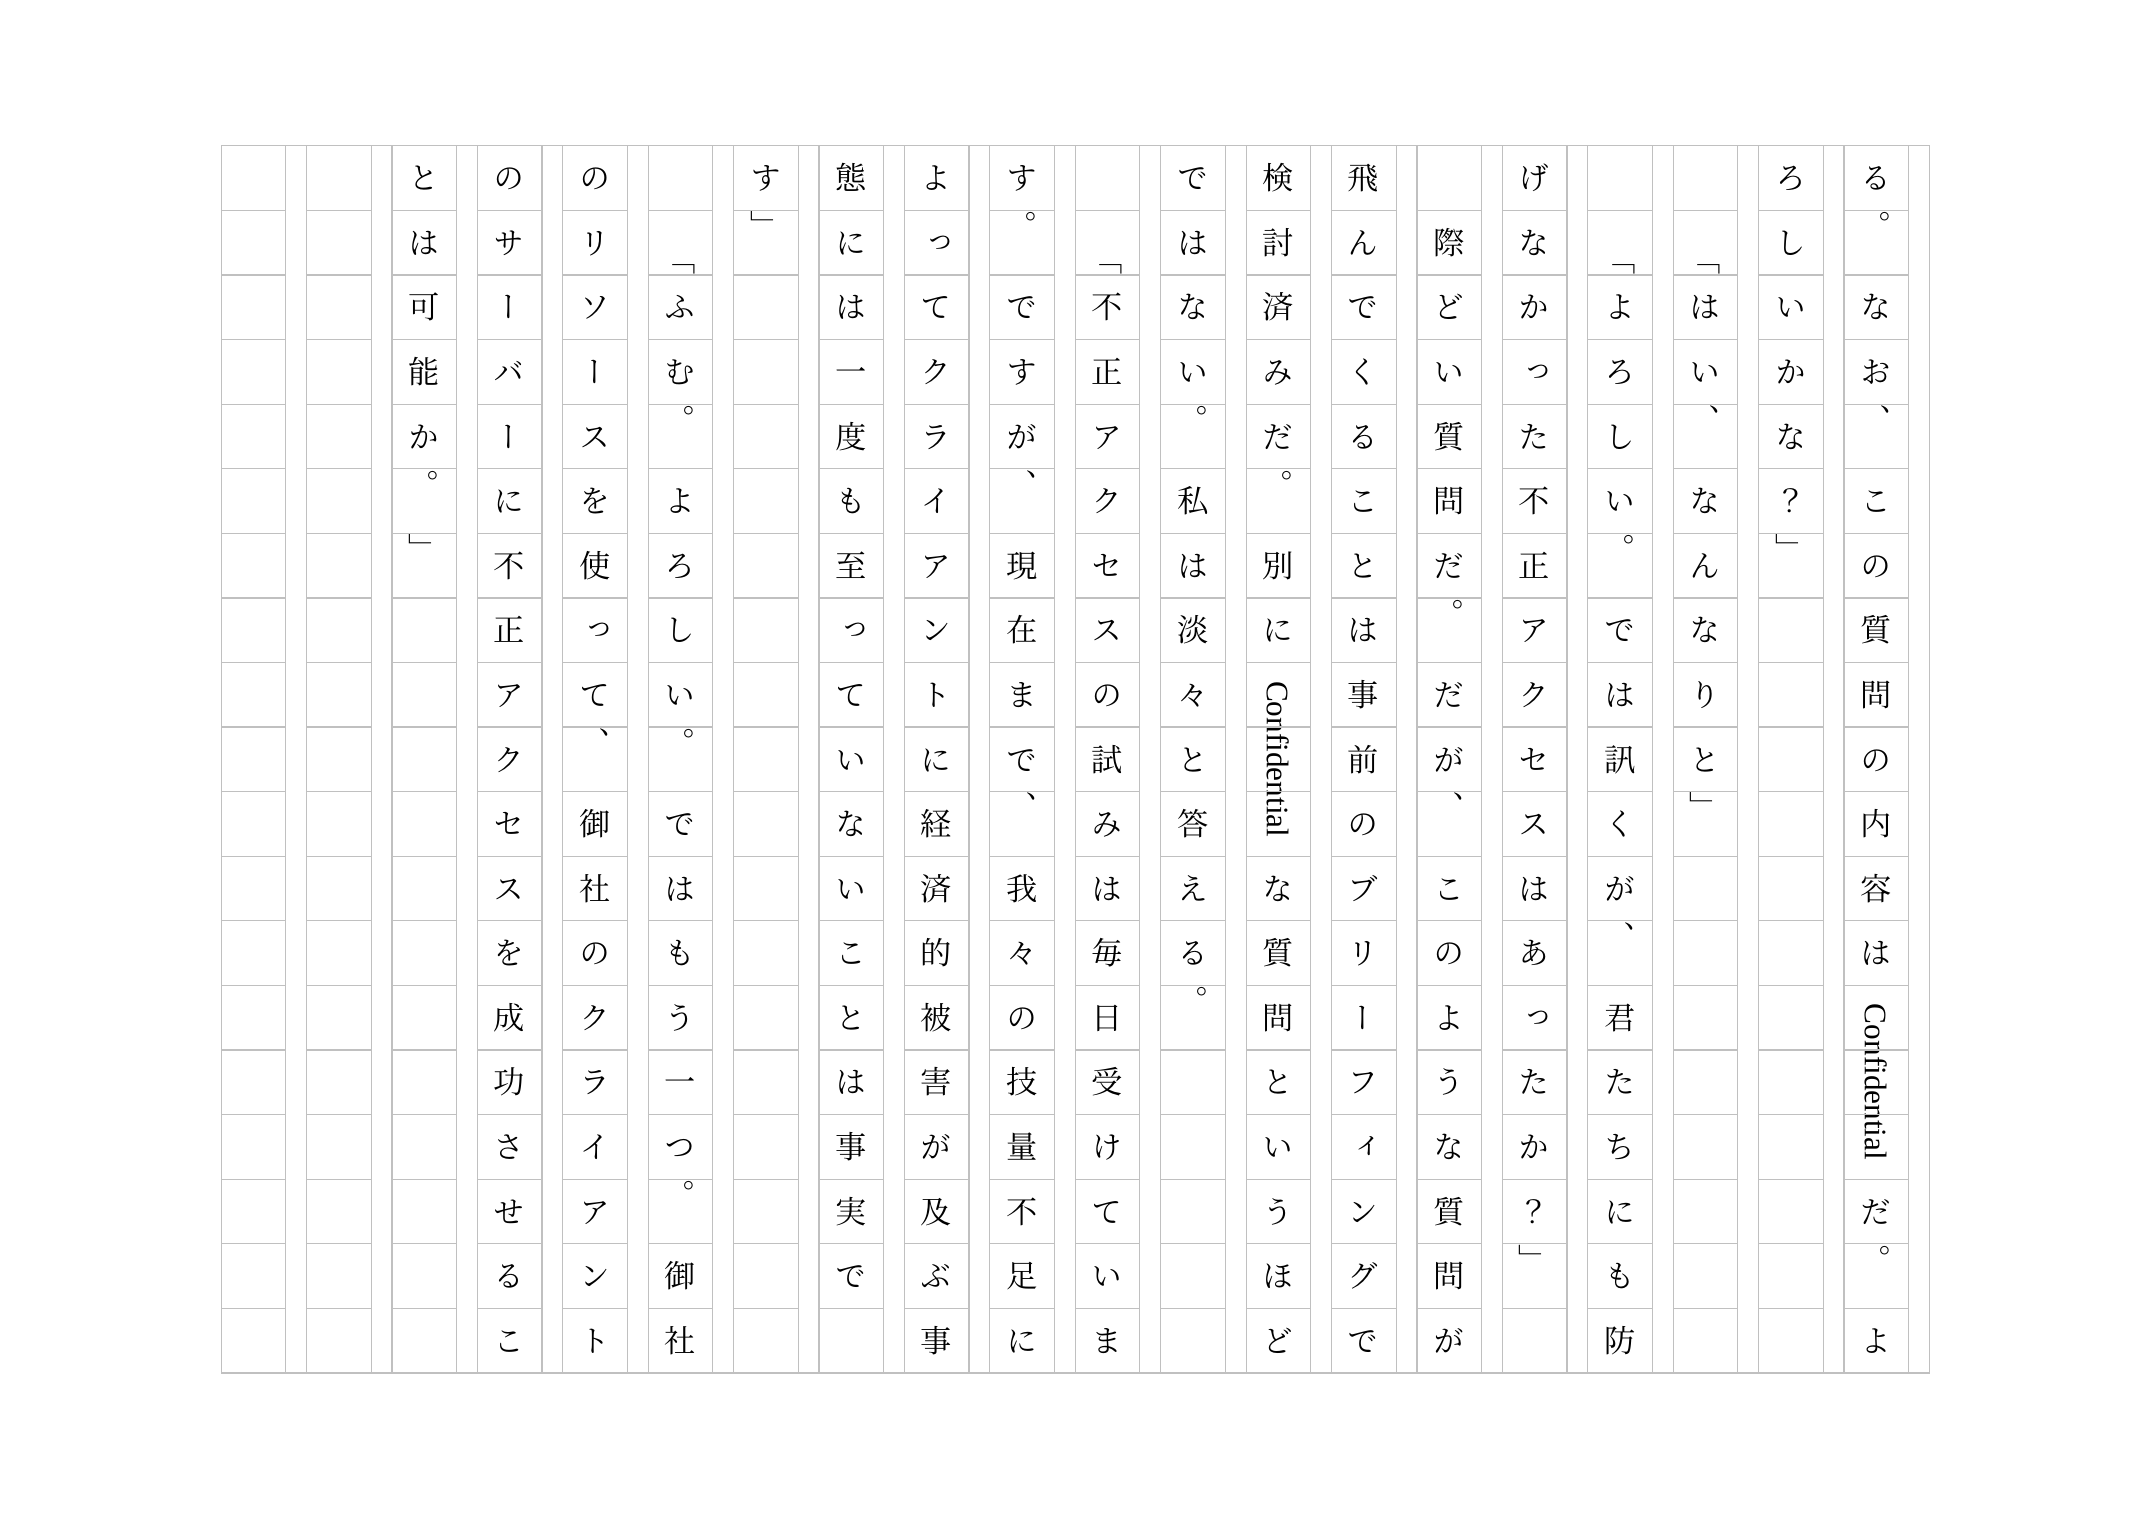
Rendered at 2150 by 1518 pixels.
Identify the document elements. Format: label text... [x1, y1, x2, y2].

text 「不正アクセスの試みは毎日受けています。ですが、現在まで、我々の技量不足によってクライアントに経済的被害が及ぶ事態には一度も至っていないことは事実です」 [1076, 340, 1139, 404]
text 「不正アクセスの試みは毎日受けています。ですが、現在まで、我々の技量不足によってクライアントに経済的被害が及ぶ事態には一度も至っていないことは事実です」 [990, 1180, 1054, 1243]
text 「ふむ。よろしい。ではもう一つ。御社のリソースを使って、御社のクライアントのサーバーに不正アクセスを成功させることは可能か。」 [563, 921, 627, 985]
text 「よろしい。では訊くが、君たちにも防げなかった不正アクセスはあったか？」 [1588, 1244, 1652, 1308]
text 「ふむ。よろしい。ではもう一つ。御社のリソースを使って、御社のクライアントのサーバーに不正アクセスを成功させることは可能か。」 [478, 663, 541, 726]
text 「不正アクセスの試みは毎日受けています。ですが、現在まで、我々の技量不足によってクライアントに経済的被害が及ぶ事態には一度も至っていないことは事実です」 [1076, 1180, 1139, 1243]
text 「ふむ。よろしい。ではもう一つ。御社のリソースを使って、御社のクライアントのサーバーに不正アクセスを成功させることは可能か。」 [649, 986, 712, 1049]
text 「ふむ。よろしい。ではもう一つ。御社のリソースを使って、御社のクライアントのサーバーに不正アクセスを成功させることは可能か。」 [628, 146, 648, 1372]
text 「ふむ。よろしい。ではもう一つ。御社のリソースを使って、御社のクライアントのサーバーに不正アクセスを成功させることは可能か。」 [563, 146, 627, 210]
text 「ふむ。よろしい。ではもう一つ。御社のリソースを使って、御社のクライアントのサーバーに不正アクセスを成功させることは可能か。」 [649, 1309, 712, 1372]
text 「よろしい。では訊くが、君たちにも防げなかった不正アクセスはあったか？」 [1503, 792, 1566, 856]
text 「不正アクセスの試みは毎日受けています。ですが、現在まで、我々の技量不足によってクライアントに経済的被害が及ぶ事態には一度も至っていないことは事実です」 [905, 986, 968, 1049]
text 「ふむ。よろしい。ではもう一つ。御社のリソースを使って、御社のクライアントのサーバーに不正アクセスを成功させることは可能か。」 [649, 857, 712, 920]
text 「ふむ。よろしい。ではもう一つ。御社のリソースを使って、御社のクライアントのサーバーに不正アクセスを成功させることは可能か。」 [393, 1051, 456, 1114]
text 際どい質問だ。だが、このような質問が飛んでくることは事前のブリーフィングで検討済みだ。別にConfidentialな質問というほどではない。私は淡々と答える。 [1247, 728, 1310, 791]
text 「不正アクセスの試みは毎日受けています。ですが、現在まで、我々の技量不足によってクライアントに経済的被害が及ぶ事態には一度も至っていないことは事実です」 [1076, 405, 1139, 468]
text 際どい質問だ。だが、このような質問が飛んでくることは事前のブリーフィングで検討済みだ。別にConfidentialな質問というほどではない。私は淡々と答える。 [1161, 986, 1225, 1049]
text 「不正アクセスの試みは毎日受けています。ですが、現在まで、我々の技量不足によってクライアントに経済的被害が及ぶ事態には一度も至っていないことは事実です」 [734, 405, 798, 468]
text 際どい質問だ。だが、このような質問が飛んでくることは事前のブリーフィングで検討済みだ。別にConfidentialな質問というほどではない。私は淡々と答える。 [1418, 921, 1481, 985]
text 際どい質問だ。だが、このような質問が飛んでくることは事前のブリーフィングで検討済みだ。別にConfidentialな質問というほどではない。私は淡々と答える。 [1332, 1051, 1396, 1114]
text 「不正アクセスの試みは毎日受けています。ですが、現在まで、我々の技量不足によってクライアントに経済的被害が及ぶ事態には一度も至っていないことは事実です」 [905, 1051, 968, 1114]
text 際どい質問だ。だが、このような質問が飛んでくることは事前のブリーフィングで検討済みだ。別にConfidentialな質問というほどではない。私は淡々と答える。 [1418, 340, 1481, 404]
text [1674, 1051, 1737, 1114]
text 「不正アクセスの試みは毎日受けています。ですが、現在まで、我々の技量不足によってクライアントに経済的被害が及ぶ事態には一度も至っていないことは事実です」 [1076, 469, 1139, 533]
text 「不正アクセスの試みは毎日受けています。ですが、現在まで、我々の技量不足によってクライアントに経済的被害が及ぶ事態には一度も至っていないことは事実です」 [1076, 1244, 1139, 1308]
text 「不正アクセスの試みは毎日受けています。ですが、現在まで、我々の技量不足によってクライアントに経済的被害が及ぶ事態には一度も至っていないことは事実です」 [990, 792, 1054, 856]
text 「細かい話はあとで村松と打ち合わせてくれ。ところで、御社に聞きたいことがある。なお、この質問の内容はConfidentialだ。よろしいかな？」 [1759, 921, 1823, 985]
text [1674, 1244, 1737, 1308]
text 「不正アクセスの試みは毎日受けています。ですが、現在まで、我々の技量不足によってクライアントに経済的被害が及ぶ事態には一度も至っていないことは事実です」 [990, 921, 1054, 985]
text 「不正アクセスの試みは毎日受けています。ですが、現在まで、我々の技量不足によってクライアントに経済的被害が及ぶ事態には一度も至っていないことは事実です」 [734, 211, 798, 274]
text 「不正アクセスの試みは毎日受けています。ですが、現在まで、我々の技量不足によってクライアントに経済的被害が及ぶ事態には一度も至っていないことは事実です」 [1076, 986, 1139, 1049]
text ん [1674, 534, 1737, 597]
text 「ふむ。よろしい。ではもう一つ。御社のリソースを使って、御社のクライアントのサーバーに不正アクセスを成功させることは可能か。」 [649, 1180, 712, 1243]
text 「不正アクセスの試みは毎日受けています。ですが、現在まで、我々の技量不足によってクライアントに経済的被害が及ぶ事態には一度も至っていないことは事実です」 [820, 1180, 883, 1243]
text 「ふむ。よろしい。ではもう一つ。御社のリソースを使って、御社のクライアントのサーバーに不正アクセスを成功させることは可能か。」 [649, 469, 712, 533]
text 「細かい話はあとで村松と打ち合わせてくれ。ところで、御社に聞きたいことがある。なお、この質問の内容はConfidentialだ。よろしいかな？」 [1909, 146, 1929, 1372]
text 「不正アクセスの試みは毎日受けています。ですが、現在まで、我々の技量不足によってクライアントに経済的被害が及ぶ事態には一度も至っていないことは事実です」 [905, 792, 968, 856]
text 際どい質問だ。だが、このような質問が飛んでくることは事前のブリーフィングで検討済みだ。別にConfidentialな質問というほどではない。私は淡々と答える。 [1332, 211, 1396, 274]
text 際どい質問だ。だが、このような質問が飛んでくることは事前のブリーフィングで検討済みだ。別にConfidentialな質問というほどではない。私は淡々と答える。 [1332, 276, 1396, 339]
text 「不正アクセスの試みは毎日受けています。ですが、現在まで、我々の技量不足によってクライアントに経済的被害が及ぶ事態には一度も至っていないことは事実です」 [820, 599, 883, 662]
text 「ふむ。よろしい。ではもう一つ。御社のリソースを使って、御社のクライアントのサーバーに不正アクセスを成功させることは可能か。」 [649, 405, 712, 468]
text 「ふむ。よろしい。ではもう一つ。御社のリソースを使って、御社のクライアントのサーバーに不正アクセスを成功させることは可能か。」 [649, 1051, 712, 1114]
text 際どい質問だ。だが、このような質問が飛んでくることは事前のブリーフィングで検討済みだ。別にConfidentialな質問というほどではない。私は淡々と答える。 [1397, 146, 1416, 1372]
text 「よろしい。では訊くが、君たちにも防げなかった不正アクセスはあったか？」 [1588, 728, 1652, 791]
text 「不正アクセスの試みは毎日受けています。ですが、現在まで、我々の技量不足によってクライアントに経済的被害が及ぶ事態には一度も至っていないことは事実です」 [905, 340, 968, 404]
text 「不正アクセスの試みは毎日受けています。ですが、現在まで、我々の技量不足によってクライアントに経済的被害が及ぶ事態には一度も至っていないことは事実です」 [734, 663, 798, 726]
text 際どい質問だ。だが、このような質問が飛んでくることは事前のブリーフィングで検討済みだ。別にConfidentialな質問というほどではない。私は淡々と答える。 [1418, 1244, 1481, 1308]
text 「よろしい。では訊くが、君たちにも防げなかった不正アクセスはあったか？」 [1503, 663, 1566, 726]
text 「細かい話はあとで村松と打ち合わせてくれ。ところで、御社に聞きたいことがある。なお、この質問の内容はConfidentialだ。よろしいかな？」 [1845, 1180, 1908, 1243]
text 「不正アクセスの試みは毎日受けています。ですが、現在まで、我々の技量不足によってクライアントに経済的被害が及ぶ事態には一度も至っていないことは事実です」 [1076, 146, 1139, 210]
text 「ふむ。よろしい。ではもう一つ。御社のリソースを使って、御社のクライアントのサーバーに不正アクセスを成功させることは可能か。」 [649, 599, 712, 662]
text 「ふむ。よろしい。ではもう一つ。御社のリソースを使って、御社のクライアントのサーバーに不正アクセスを成功させることは可能か。」 [478, 534, 541, 597]
text 際どい質問だ。だが、このような質問が飛んでくることは事前のブリーフィングで検討済みだ。別にConfidentialな質問というほどではない。私は淡々と答える。 [1161, 1115, 1225, 1179]
text 「不正アクセスの試みは毎日受けています。ですが、現在まで、我々の技量不足によってクライアントに経済的被害が及ぶ事態には一度も至っていないことは事実です」 [990, 534, 1054, 597]
text 「不正アクセスの試みは毎日受けています。ですが、現在まで、我々の技量不足によってクライアントに経済的被害が及ぶ事態には一度も至っていないことは事実です」 [734, 1051, 798, 1114]
text 「ふむ。よろしい。ではもう一つ。御社のリソースを使って、御社のクライアントのサーバーに不正アクセスを成功させることは可能か。」 [393, 1309, 456, 1372]
text 「よろしい。では訊くが、君たちにも防げなかった不正アクセスはあったか？」 [1503, 405, 1566, 468]
text 「よろしい。では訊くが、君たちにも防げなかった不正アクセスはあったか？」 [1653, 146, 1673, 1372]
text 「よろしい。では訊くが、君たちにも防げなかった不正アクセスはあったか？」 [1503, 599, 1566, 662]
text 「よろしい。では訊くが、君たちにも防げなかった不正アクセスはあったか？」 [1503, 1244, 1566, 1308]
text 「ふむ。よろしい。ではもう一つ。御社のリソースを使って、御社のクライアントのサーバーに不正アクセスを成功させることは可能か。」 [563, 1051, 627, 1114]
text [1674, 986, 1737, 1049]
text 「ふむ。よろしい。ではもう一つ。御社のリソースを使って、御社のクライアントのサーバーに不正アクセスを成功させることは可能か。」 [393, 921, 456, 985]
text 「よろしい。では訊くが、君たちにも防げなかった不正アクセスはあったか？」 [1588, 599, 1652, 662]
text 「細かい話はあとで村松と打ち合わせてくれ。ところで、御社に聞きたいことがある。なお、この質問の内容はConfidentialだ。よろしいかな？」 [1845, 340, 1908, 404]
text 「ふむ。よろしい。ではもう一つ。御社のリソースを使って、御社のクライアントのサーバーに不正アクセスを成功させることは可能か。」 [649, 211, 712, 274]
text 際どい質問だ。だが、このような質問が飛んでくることは事前のブリーフィングで検討済みだ。別にConfidentialな質問というほどではない。私は淡々と答える。 [1247, 1180, 1310, 1243]
text 際どい質問だ。だが、このような質問が飛んでくることは事前のブリーフィングで検討済みだ。別にConfidentialな質問というほどではない。私は淡々と答える。 [1332, 1244, 1396, 1308]
text 「細かい話はあとで村松と打ち合わせてくれ。ところで、御社に聞きたいことがある。なお、この質問の内容はConfidentialだ。よろしいかな？」 [1845, 1115, 1908, 1179]
text 「ふむ。よろしい。ではもう一つ。御社のリソースを使って、御社のクライアントのサーバーに不正アクセスを成功させることは可能か。」 [393, 534, 456, 597]
text 際どい質問だ。だが、このような質問が飛んでくることは事前のブリーフィングで検討済みだ。別にConfidentialな質問というほどではない。私は淡々と答える。 [1161, 211, 1225, 274]
text 際どい質問だ。だが、このような質問が飛んでくることは事前のブリーフィングで検討済みだ。別にConfidentialな質問というほどではない。私は淡々と答える。 [1247, 1115, 1310, 1179]
text 際どい質問だ。だが、このような質問が飛んでくることは事前のブリーフィングで検討済みだ。別にConfidentialな質問というほどではない。私は淡々と答える。 [1418, 599, 1481, 662]
text 際どい質問だ。だが、このような質問が飛んでくることは事前のブリーフィングで検討済みだ。別にConfidentialな質問というほどではない。私は淡々と答える。 [1332, 340, 1396, 404]
text 「不正アクセスの試みは毎日受けています。ですが、現在まで、我々の技量不足によってクライアントに経済的被害が及ぶ事態には一度も至っていないことは事実です」 [734, 1180, 798, 1243]
text 際どい質問だ。だが、このような質問が飛んでくることは事前のブリーフィングで検討済みだ。別にConfidentialな質問というほどではない。私は淡々と答える。 [1332, 663, 1396, 726]
text 際どい質問だ。だが、このような質問が飛んでくることは事前のブリーフィングで検討済みだ。別にConfidentialな質問というほどではない。私は淡々と答える。 [1418, 857, 1481, 920]
text 際どい質問だ。だが、このような質問が飛んでくることは事前のブリーフィングで検討済みだ。別にConfidentialな質問というほどではない。私は淡々と答える。 [1247, 340, 1310, 404]
text 、 [1674, 405, 1737, 468]
text 「よろしい。では訊くが、君たちにも防げなかった不正アクセスはあったか？」 [1503, 534, 1566, 597]
text 「ふむ。よろしい。ではもう一つ。御社のリソースを使って、御社のクライアントのサーバーに不正アクセスを成功させることは可能か。」 [563, 1244, 627, 1308]
text 「ふむ。よろしい。ではもう一つ。御社のリソースを使って、御社のクライアントのサーバーに不正アクセスを成功させることは可能か。」 [649, 534, 712, 597]
text 「不正アクセスの試みは毎日受けています。ですが、現在まで、我々の技量不足によってクライアントに経済的被害が及ぶ事態には一度も至っていないことは事実です」 [1076, 1051, 1139, 1114]
text 「ふむ。よろしい。ではもう一つ。御社のリソースを使って、御社のクライアントのサーバーに不正アクセスを成功させることは可能か。」 [478, 1244, 541, 1308]
text 「不正アクセスの試みは毎日受けています。ですが、現在まで、我々の技量不足によってクライアントに経済的被害が及ぶ事態には一度も至っていないことは事実です」 [734, 340, 798, 404]
text 「不正アクセスの試みは毎日受けています。ですが、現在まで、我々の技量不足によってクライアントに経済的被害が及ぶ事態には一度も至っていないことは事実です」 [905, 534, 968, 597]
text 「不正アクセスの試みは毎日受けています。ですが、現在まで、我々の技量不足によってクライアントに経済的被害が及ぶ事態には一度も至っていないことは事実です」 [734, 1115, 798, 1179]
text 際どい質問だ。だが、このような質問が飛んでくることは事前のブリーフィングで検討済みだ。別にConfidentialな質問というほどではない。私は淡々と答える。 [1418, 1051, 1481, 1114]
text 「ふむ。よろしい。ではもう一つ。御社のリソースを使って、御社のクライアントのサーバーに不正アクセスを成功させることは可能か。」 [393, 340, 456, 404]
text 「不正アクセスの試みは毎日受けています。ですが、現在まで、我々の技量不足によってクライアントに経済的被害が及ぶ事態には一度も至っていないことは事実です」 [990, 276, 1054, 339]
text 「よろしい。では訊くが、君たちにも防げなかった不正アクセスはあったか？」 [1588, 340, 1652, 404]
text 「不正アクセスの試みは毎日受けています。ですが、現在まで、我々の技量不足によってクライアントに経済的被害が及ぶ事態には一度も至っていないことは事実です」 [799, 146, 818, 1372]
text 「ふむ。よろしい。ではもう一つ。御社のリソースを使って、御社のクライアントのサーバーに不正アクセスを成功させることは可能か。」 [478, 728, 541, 791]
text 際どい質問だ。だが、このような質問が飛んでくることは事前のブリーフィングで検討済みだ。別にConfidentialな質問というほどではない。私は淡々と答える。 [1418, 1115, 1481, 1179]
text 「ふむ。よろしい。ではもう一つ。御社のリソースを使って、御社のクライアントのサーバーに不正アクセスを成功させることは可能か。」 [478, 921, 541, 985]
text 「ふむ。よろしい。ではもう一つ。御社のリソースを使って、御社のクライアントのサーバーに不正アクセスを成功させることは可能か。」 [649, 728, 712, 791]
text 「ふむ。よろしい。ではもう一つ。御社のリソースを使って、御社のクライアントのサーバーに不正アクセスを成功させることは可能か。」 [478, 1180, 541, 1243]
text 「不正アクセスの試みは毎日受けています。ですが、現在まで、我々の技量不足によってクライアントに経済的被害が及ぶ事態には一度も至っていないことは事実です」 [734, 469, 798, 533]
text 「細かい話はあとで村松と打ち合わせてくれ。ところで、御社に聞きたいことがある。なお、この質問の内容はConfidentialだ。よろしいかな？」 [1845, 792, 1908, 856]
text 際どい質問だ。だが、このような質問が飛んでくることは事前のブリーフィングで検討済みだ。別にConfidentialな質問というほどではない。私は淡々と答える。 [1332, 728, 1396, 791]
text と [1674, 728, 1737, 791]
text 「不正アクセスの試みは毎日受けています。ですが、現在まで、我々の技量不足によってクライアントに経済的被害が及ぶ事態には一度も至っていないことは事実です」 [820, 1309, 883, 1372]
text 「細かい話はあとで村松と打ち合わせてくれ。ところで、御社に聞きたいことがある。なお、この質問の内容はConfidentialだ。よろしいかな？」 [1759, 599, 1823, 662]
text 「ふむ。よろしい。ではもう一つ。御社のリソースを使って、御社のクライアントのサーバーに不正アクセスを成功させることは可能か。」 [649, 921, 712, 985]
text 「不正アクセスの試みは毎日受けています。ですが、現在まで、我々の技量不足によってクライアントに経済的被害が及ぶ事態には一度も至っていないことは事実です」 [990, 1051, 1054, 1114]
text 「不正アクセスの試みは毎日受けています。ですが、現在まで、我々の技量不足によってクライアントに経済的被害が及ぶ事態には一度も至っていないことは事実です」 [820, 663, 883, 726]
text 「ふむ。よろしい。ではもう一つ。御社のリソースを使って、御社のクライアントのサーバーに不正アクセスを成功させることは可能か。」 [478, 792, 541, 856]
text 「よろしい。では訊くが、君たちにも防げなかった不正アクセスはあったか？」 [1588, 663, 1652, 726]
text 「細かい話はあとで村松と打ち合わせてくれ。ところで、御社に聞きたいことがある。なお、この質問の内容はConfidentialだ。よろしいかな？」 [1845, 986, 1908, 1049]
text 際どい質問だ。だが、このような質問が飛んでくることは事前のブリーフィングで検討済みだ。別にConfidentialな質問というほどではない。私は淡々と答える。 [1247, 1051, 1310, 1114]
text 際どい質問だ。だが、このような質問が飛んでくることは事前のブリーフィングで検討済みだ。別にConfidentialな質問というほどではない。私は淡々と答える。 [1161, 1309, 1225, 1372]
text り [1674, 663, 1737, 726]
text 「ふむ。よろしい。ではもう一つ。御社のリソースを使って、御社のクライアントのサーバーに不正アクセスを成功させることは可能か。」 [478, 1309, 541, 1372]
text 際どい質問だ。だが、このような質問が飛んでくることは事前のブリーフィングで検討済みだ。別にConfidentialな質問というほどではない。私は淡々と答える。 [1161, 857, 1225, 920]
text 際どい質問だ。だが、このような質問が飛んでくることは事前のブリーフィングで検討済みだ。別にConfidentialな質問というほどではない。私は淡々と答える。 [1418, 469, 1481, 533]
text 「よろしい。では訊くが、君たちにも防げなかった不正アクセスはあったか？」 [1568, 146, 1587, 1372]
text 際どい質問だ。だが、このような質問が飛んでくることは事前のブリーフィングで検討済みだ。別にConfidentialな質問というほどではない。私は淡々と答える。 [1161, 1051, 1225, 1114]
text 「ふむ。よろしい。ではもう一つ。御社のリソースを使って、御社のクライアントのサーバーに不正アクセスを成功させることは可能か。」 [563, 469, 627, 533]
text 「よろしい。では訊くが、君たちにも防げなかった不正アクセスはあったか？」 [1503, 921, 1566, 985]
text 「不正アクセスの試みは毎日受けています。ですが、現在まで、我々の技量不足によってクライアントに経済的被害が及ぶ事態には一度も至っていないことは事実です」 [1076, 276, 1139, 339]
text [1674, 921, 1737, 985]
text 「不正アクセスの試みは毎日受けています。ですが、現在まで、我々の技量不足によってクライアントに経済的被害が及ぶ事態には一度も至っていないことは事実です」 [990, 1309, 1054, 1372]
text 「細かい話はあとで村松と打ち合わせてくれ。ところで、御社に聞きたいことがある。なお、この質問の内容はConfidentialだ。よろしいかな？」 [1759, 1051, 1823, 1114]
text 「細かい話はあとで村松と打ち合わせてくれ。ところで、御社に聞きたいことがある。なお、この質問の内容はConfidentialだ。よろしいかな？」 [1759, 469, 1823, 533]
text 「不正アクセスの試みは毎日受けています。ですが、現在まで、我々の技量不足によってクライアントに経済的被害が及ぶ事態には一度も至っていないことは事実です」 [820, 1115, 883, 1179]
text 「不正アクセスの試みは毎日受けています。ですが、現在まで、我々の技量不足によってクライアントに経済的被害が及ぶ事態には一度も至っていないことは事実です」 [905, 1115, 968, 1179]
text 「ふむ。よろしい。ではもう一つ。御社のリソースを使って、御社のクライアントのサーバーに不正アクセスを成功させることは可能か。」 [649, 1244, 712, 1308]
text 「不正アクセスの試みは毎日受けています。ですが、現在まで、我々の技量不足によってクライアントに経済的被害が及ぶ事態には一度も至っていないことは事実です」 [1076, 857, 1139, 920]
text 際どい質問だ。だが、このような質問が飛んでくることは事前のブリーフィングで検討済みだ。別にConfidentialな質問というほどではない。私は淡々と答える。 [1332, 1115, 1396, 1179]
text 「不正アクセスの試みは毎日受けています。ですが、現在まで、我々の技量不足によってクライアントに経済的被害が及ぶ事態には一度も至っていないことは事実です」 [884, 146, 904, 1372]
text 「不正アクセスの試みは毎日受けています。ですが、現在まで、我々の技量不足によってクライアントに経済的被害が及ぶ事態には一度も至っていないことは事実です」 [734, 1309, 798, 1372]
text 「ふむ。よろしい。ではもう一つ。御社のリソースを使って、御社のクライアントのサーバーに不正アクセスを成功させることは可能か。」 [563, 276, 627, 339]
text 際どい質問だ。だが、このような質問が飛んでくることは事前のブリーフィングで検討済みだ。別にConfidentialな質問というほどではない。私は淡々と答える。 [1247, 146, 1310, 210]
text 「不正アクセスの試みは毎日受けています。ですが、現在まで、我々の技量不足によってクライアントに経済的被害が及ぶ事態には一度も至っていないことは事実です」 [1076, 1309, 1139, 1372]
text 際どい質問だ。だが、このような質問が飛んでくることは事前のブリーフィングで検討済みだ。別にConfidentialな質問というほどではない。私は淡々と答える。 [1161, 405, 1225, 468]
text [1674, 857, 1737, 920]
text 「不正アクセスの試みは毎日受けています。ですが、現在まで、我々の技量不足によってクライアントに経済的被害が及ぶ事態には一度も至っていないことは事実です」 [734, 146, 798, 210]
text 「不正アクセスの試みは毎日受けています。ですが、現在まで、我々の技量不足によってクライアントに経済的被害が及ぶ事態には一度も至っていないことは事実です」 [990, 728, 1054, 791]
text 「ふむ。よろしい。ではもう一つ。御社のリソースを使って、御社のクライアントのサーバーに不正アクセスを成功させることは可能か。」 [563, 534, 627, 597]
text 際どい質問だ。だが、このような質問が飛んでくることは事前のブリーフィングで検討済みだ。別にConfidentialな質問というほどではない。私は淡々と答える。 [1161, 599, 1225, 662]
text 「不正アクセスの試みは毎日受けています。ですが、現在まで、我々の技量不足によってクライアントに経済的被害が及ぶ事態には一度も至っていないことは事実です」 [905, 469, 968, 533]
text 「不正アクセスの試みは毎日受けています。ですが、現在まで、我々の技量不足によってクライアントに経済的被害が及ぶ事態には一度も至っていないことは事実です」 [734, 276, 798, 339]
text 「よろしい。では訊くが、君たちにも防げなかった不正アクセスはあったか？」 [1588, 986, 1652, 1049]
text 際どい質問だ。だが、このような質問が飛んでくることは事前のブリーフィングで検討済みだ。別にConfidentialな質問というほどではない。私は淡々と答える。 [1332, 986, 1396, 1049]
text 「不正アクセスの試みは毎日受けています。ですが、現在まで、我々の技量不足によってクライアントに経済的被害が及ぶ事態には一度も至っていないことは事実です」 [970, 146, 989, 1372]
text 「ふむ。よろしい。ではもう一つ。御社のリソースを使って、御社のクライアントのサーバーに不正アクセスを成功させることは可能か。」 [478, 276, 541, 339]
text 「よろしい。では訊くが、君たちにも防げなかった不正アクセスはあったか？」 [1588, 405, 1652, 468]
text 際どい質問だ。だが、このような質問が飛んでくることは事前のブリーフィングで検討済みだ。別にConfidentialな質問というほどではない。私は淡々と答える。 [1482, 146, 1502, 1372]
text 際どい質問だ。だが、このような質問が飛んでくることは事前のブリーフィングで検討済みだ。別にConfidentialな質問というほどではない。私は淡々と答える。 [1247, 469, 1310, 533]
text 際どい質問だ。だが、このような質問が飛んでくることは事前のブリーフィングで検討済みだ。別にConfidentialな質問というほどではない。私は淡々と答える。 [1332, 1180, 1396, 1243]
text 「細かい話はあとで村松と打ち合わせてくれ。ところで、御社に聞きたいことがある。なお、この質問の内容はConfidentialだ。よろしいかな？」 [1759, 857, 1823, 920]
text 「不正アクセスの試みは毎日受けています。ですが、現在まで、我々の技量不足によってクライアントに経済的被害が及ぶ事態には一度も至っていないことは事実です」 [905, 1180, 968, 1243]
text 際どい質問だ。だが、このような質問が飛んでくることは事前のブリーフィングで検討済みだ。別にConfidentialな質問というほどではない。私は淡々と答える。 [1247, 663, 1310, 726]
text 「不正アクセスの試みは毎日受けています。ですが、現在まで、我々の技量不足によってクライアントに経済的被害が及ぶ事態には一度も至っていないことは事実です」 [820, 1244, 883, 1308]
text 「不正アクセスの試みは毎日受けています。ですが、現在まで、我々の技量不足によってクライアントに経済的被害が及ぶ事態には一度も至っていないことは事実です」 [905, 405, 968, 468]
text 「よろしい。では訊くが、君たちにも防げなかった不正アクセスはあったか？」 [1588, 1180, 1652, 1243]
text 「ふむ。よろしい。ではもう一つ。御社のリソースを使って、御社のクライアントのサーバーに不正アクセスを成功させることは可能か。」 [649, 792, 712, 856]
text 「不正アクセスの試みは毎日受けています。ですが、現在まで、我々の技量不足によってクライアントに経済的被害が及ぶ事態には一度も至っていないことは事実です」 [820, 857, 883, 920]
text 「よろしい。では訊くが、君たちにも防げなかった不正アクセスはあったか？」 [1588, 1115, 1652, 1179]
text 「不正アクセスの試みは毎日受けています。ですが、現在まで、我々の技量不足によってクライアントに経済的被害が及ぶ事態には一度も至っていないことは事実です」 [820, 340, 883, 404]
text 「ふむ。よろしい。ではもう一つ。御社のリソースを使って、御社のクライアントのサーバーに不正アクセスを成功させることは可能か。」 [393, 792, 456, 856]
text 「ふむ。よろしい。ではもう一つ。御社のリソースを使って、御社のクライアントのサーバーに不正アクセスを成功させることは可能か。」 [393, 1115, 456, 1179]
text 「ふむ。よろしい。ではもう一つ。御社のリソースを使って、御社のクライアントのサーバーに不正アクセスを成功させることは可能か。」 [563, 857, 627, 920]
text 「ふむ。よろしい。ではもう一つ。御社のリソースを使って、御社のクライアントのサーバーに不正アクセスを成功させることは可能か。」 [393, 276, 456, 339]
text 際どい質問だ。だが、このような質問が飛んでくることは事前のブリーフィングで検討済みだ。別にConfidentialな質問というほどではない。私は淡々と答える。 [1332, 146, 1396, 210]
text 「よろしい。では訊くが、君たちにも防げなかった不正アクセスはあったか？」 [1503, 146, 1566, 210]
text 際どい質問だ。だが、このような質問が飛んでくることは事前のブリーフィングで検討済みだ。別にConfidentialな質問というほどではない。私は淡々と答える。 [1161, 340, 1225, 404]
text 「不正アクセスの試みは毎日受けています。ですが、現在まで、我々の技量不足によってクライアントに経済的被害が及ぶ事態には一度も至っていないことは事実です」 [820, 728, 883, 791]
text 際どい質問だ。だが、このような質問が飛んでくることは事前のブリーフィングで検討済みだ。別にConfidentialな質問というほどではない。私は淡々と答える。 [1332, 857, 1396, 920]
text 際どい質問だ。だが、このような質問が飛んでくることは事前のブリーフィングで検討済みだ。別にConfidentialな質問というほどではない。私は淡々と答える。 [1311, 146, 1331, 1372]
text 「ふむ。よろしい。ではもう一つ。御社のリソースを使って、御社のクライアントのサーバーに不正アクセスを成功させることは可能か。」 [713, 146, 733, 1372]
text 「ふむ。よろしい。ではもう一つ。御社のリソースを使って、御社のクライアントのサーバーに不正アクセスを成功させることは可能か。」 [393, 211, 456, 274]
text 「ふむ。よろしい。ではもう一つ。御社のリソースを使って、御社のクライアントのサーバーに不正アクセスを成功させることは可能か。」 [478, 857, 541, 920]
text 「細かい話はあとで村松と打ち合わせてくれ。ところで、御社に聞きたいことがある。なお、この質問の内容はConfidentialだ。よろしいかな？」 [1845, 921, 1908, 985]
text [1738, 146, 1758, 1372]
text 「不正アクセスの試みは毎日受けています。ですが、現在まで、我々の技量不足によってクライアントに経済的被害が及ぶ事態には一度も至っていないことは事実です」 [820, 405, 883, 468]
text 「細かい話はあとで村松と打ち合わせてくれ。ところで、御社に聞きたいことがある。なお、この質問の内容はConfidentialだ。よろしいかな？」 [1845, 1051, 1908, 1114]
text 「不正アクセスの試みは毎日受けています。ですが、現在まで、我々の技量不足によってクライアントに経済的被害が及ぶ事態には一度も至っていないことは事実です」 [990, 469, 1054, 533]
text 「不正アクセスの試みは毎日受けています。ですが、現在まで、我々の技量不足によってクライアントに経済的被害が及ぶ事態には一度も至っていないことは事実です」 [905, 921, 968, 985]
text 「よろしい。では訊くが、君たちにも防げなかった不正アクセスはあったか？」 [1503, 728, 1566, 791]
text 「細かい話はあとで村松と打ち合わせてくれ。ところで、御社に聞きたいことがある。なお、この質問の内容はConfidentialだ。よろしいかな？」 [1845, 599, 1908, 662]
text 「ふむ。よろしい。ではもう一つ。御社のリソースを使って、御社のクライアントのサーバーに不正アクセスを成功させることは可能か。」 [393, 1244, 456, 1308]
text 「ふむ。よろしい。ではもう一つ。御社のリソースを使って、御社のクライアントのサーバーに不正アクセスを成功させることは可能か。」 [478, 405, 541, 468]
text 際どい質問だ。だが、このような質問が飛んでくることは事前のブリーフィングで検討済みだ。別にConfidentialな質問というほどではない。私は淡々と答える。 [1332, 1309, 1396, 1372]
text 「不正アクセスの試みは毎日受けています。ですが、現在まで、我々の技量不足によってクライアントに経済的被害が及ぶ事態には一度も至っていないことは事実です」 [1076, 792, 1139, 856]
text 「よろしい。では訊くが、君たちにも防げなかった不正アクセスはあったか？」 [1503, 469, 1566, 533]
text 「細かい話はあとで村松と打ち合わせてくれ。ところで、御社に聞きたいことがある。なお、この質問の内容はConfidentialだ。よろしいかな？」 [1845, 469, 1908, 533]
text 「ふむ。よろしい。ではもう一つ。御社のリソースを使って、御社のクライアントのサーバーに不正アクセスを成功させることは可能か。」 [393, 405, 456, 468]
text 際どい質問だ。だが、このような質問が飛んでくることは事前のブリーフィングで検討済みだ。別にConfidentialな質問というほどではない。私は淡々と答える。 [1418, 1309, 1481, 1372]
text 「不正アクセスの試みは毎日受けています。ですが、現在まで、我々の技量不足によってクライアントに経済的被害が及ぶ事態には一度も至っていないことは事実です」 [905, 211, 968, 274]
text 「不正アクセスの試みは毎日受けています。ですが、現在まで、我々の技量不足によってクライアントに経済的被害が及ぶ事態には一度も至っていないことは事実です」 [820, 276, 883, 339]
text 「細かい話はあとで村松と打ち合わせてくれ。ところで、御社に聞きたいことがある。なお、この質問の内容はConfidentialだ。よろしいかな？」 [1845, 405, 1908, 468]
text 「不正アクセスの試みは毎日受けています。ですが、現在まで、我々の技量不足によってクライアントに経済的被害が及ぶ事態には一度も至っていないことは事実です」 [905, 1309, 968, 1372]
text 「よろしい。では訊くが、君たちにも防げなかった不正アクセスはあったか？」 [1588, 857, 1652, 920]
text 際どい質問だ。だが、このような質問が飛んでくることは事前のブリーフィングで検討済みだ。別にConfidentialな質問というほどではない。私は淡々と答える。 [1161, 792, 1225, 856]
text 「不正アクセスの試みは毎日受けています。ですが、現在まで、我々の技量不足によってクライアントに経済的被害が及ぶ事態には一度も至っていないことは事実です」 [990, 340, 1054, 404]
text 際どい質問だ。だが、このような質問が飛んでくることは事前のブリーフィングで検討済みだ。別にConfidentialな質問というほどではない。私は淡々と答える。 [1247, 1309, 1310, 1372]
text 「よろしい。では訊くが、君たちにも防げなかった不正アクセスはあったか？」 [1503, 276, 1566, 339]
text 「ふむ。よろしい。ではもう一つ。御社のリソースを使って、御社のクライアントのサーバーに不正アクセスを成功させることは可能か。」 [649, 276, 712, 339]
text 「ふむ。よろしい。ではもう一つ。御社のリソースを使って、御社のクライアントのサーバーに不正アクセスを成功させることは可能か。」 [478, 211, 541, 274]
text 「ふむ。よろしい。ではもう一つ。御社のリソースを使って、御社のクライアントのサーバーに不正アクセスを成功させることは可能か。」 [649, 663, 712, 726]
text 「細かい話はあとで村松と打ち合わせてくれ。ところで、御社に聞きたいことがある。なお、この質問の内容はConfidentialだ。よろしいかな？」 [1759, 1180, 1823, 1243]
text 「ふむ。よろしい。ではもう一つ。御社のリソースを使って、御社のクライアントのサーバーに不正アクセスを成功させることは可能か。」 [563, 792, 627, 856]
text 際どい質問だ。だが、このような質問が飛んでくることは事前のブリーフィングで検討済みだ。別にConfidentialな質問というほどではない。私は淡々と答える。 [1418, 1180, 1481, 1243]
text 「細かい話はあとで村松と打ち合わせてくれ。ところで、御社に聞きたいことがある。なお、この質問の内容はConfidentialだ。よろしいかな？」 [1845, 663, 1908, 726]
text 際どい質問だ。だが、このような質問が飛んでくることは事前のブリーフィングで検討済みだ。別にConfidentialな質問というほどではない。私は淡々と答える。 [1161, 276, 1225, 339]
text 「不正アクセスの試みは毎日受けています。ですが、現在まで、我々の技量不足によってクライアントに経済的被害が及ぶ事態には一度も至っていないことは事実です」 [990, 663, 1054, 726]
text 際どい質問だ。だが、このような質問が飛んでくることは事前のブリーフィングで検討済みだ。別にConfidentialな質問というほどではない。私は淡々と答える。 [1418, 986, 1481, 1049]
text 「細かい話はあとで村松と打ち合わせてくれ。ところで、御社に聞きたいことがある。なお、この質問の内容はConfidentialだ。よろしいかな？」 [1759, 276, 1823, 339]
text 「よろしい。では訊くが、君たちにも防げなかった不正アクセスはあったか？」 [1588, 146, 1652, 210]
text 「よろしい。では訊くが、君たちにも防げなかった不正アクセスはあったか？」 [1503, 1051, 1566, 1114]
text 「不正アクセスの試みは毎日受けています。ですが、現在まで、我々の技量不足によってクライアントに経済的被害が及ぶ事態には一度も至っていないことは事実です」 [1076, 921, 1139, 985]
text 「不正アクセスの試みは毎日受けています。ですが、現在まで、我々の技量不足によってクライアントに経済的被害が及ぶ事態には一度も至っていないことは事実です」 [1076, 534, 1139, 597]
text 際どい質問だ。だが、このような質問が飛んでくることは事前のブリーフィングで検討済みだ。別にConfidentialな質問というほどではない。私は淡々と答える。 [1161, 469, 1225, 533]
text 「ふむ。よろしい。ではもう一つ。御社のリソースを使って、御社のクライアントのサーバーに不正アクセスを成功させることは可能か。」 [393, 857, 456, 920]
text 「ふむ。よろしい。ではもう一つ。御社のリソースを使って、御社のクライアントのサーバーに不正アクセスを成功させることは可能か。」 [563, 211, 627, 274]
text 「細かい話はあとで村松と打ち合わせてくれ。ところで、御社に聞きたいことがある。なお、この質問の内容はConfidentialだ。よろしいかな？」 [1845, 276, 1908, 339]
text 「よろしい。では訊くが、君たちにも防げなかった不正アクセスはあったか？」 [1588, 921, 1652, 985]
text 「ふむ。よろしい。ではもう一つ。御社のリソースを使って、御社のクライアントのサーバーに不正アクセスを成功させることは可能か。」 [478, 469, 541, 533]
text 際どい質問だ。だが、このような質問が飛んでくることは事前のブリーフィングで検討済みだ。別にConfidentialな質問というほどではない。私は淡々と答える。 [1226, 146, 1246, 1372]
text 「不正アクセスの試みは毎日受けています。ですが、現在まで、我々の技量不足によってクライアントに経済的被害が及ぶ事態には一度も至っていないことは事実です」 [820, 211, 883, 274]
text 際どい質問だ。だが、このような質問が飛んでくることは事前のブリーフィングで検討済みだ。別にConfidentialな質問というほどではない。私は淡々と答える。 [1332, 599, 1396, 662]
text な [1674, 469, 1737, 533]
text 「ふむ。よろしい。ではもう一つ。御社のリソースを使って、御社のクライアントのサーバーに不正アクセスを成功させることは可能か。」 [649, 340, 712, 404]
text 「ふむ。よろしい。ではもう一つ。御社のリソースを使って、御社のクライアントのサーバーに不正アクセスを成功させることは可能か。」 [478, 340, 541, 404]
text 「細かい話はあとで村松と打ち合わせてくれ。ところで、御社に聞きたいことがある。なお、この質問の内容はConfidentialだ。よろしいかな？」 [1824, 146, 1843, 1372]
text 「細かい話はあとで村松と打ち合わせてくれ。ところで、御社に聞きたいことがある。なお、この質問の内容はConfidentialだ。よろしいかな？」 [1845, 534, 1908, 597]
text 「よろしい。では訊くが、君たちにも防げなかった不正アクセスはあったか？」 [1503, 211, 1566, 274]
text 際どい質問だ。だが、このような質問が飛んでくることは事前のブリーフィングで検討済みだ。別にConfidentialな質問というほどではない。私は淡々と答える。 [1247, 1244, 1310, 1308]
text 「ふむ。よろしい。ではもう一つ。御社のリソースを使って、御社のクライアントのサーバーに不正アクセスを成功させることは可能か。」 [649, 146, 712, 210]
text [1674, 146, 1737, 210]
text 「不正アクセスの試みは毎日受けています。ですが、現在まで、我々の技量不足によってクライアントに経済的被害が及ぶ事態には一度も至っていないことは事実です」 [734, 857, 798, 920]
text 「不正アクセスの試みは毎日受けています。ですが、現在まで、我々の技量不足によってクライアントに経済的被害が及ぶ事態には一度も至っていないことは事実です」 [1076, 663, 1139, 726]
text 際どい質問だ。だが、このような質問が飛んでくることは事前のブリーフィングで検討済みだ。別にConfidentialな質問というほどではない。私は淡々と答える。 [1332, 534, 1396, 597]
text 「ふむ。よろしい。ではもう一つ。御社のリソースを使って、御社のクライアントのサーバーに不正アクセスを成功させることは可能か。」 [563, 340, 627, 404]
text 「細かい話はあとで村松と打ち合わせてくれ。ところで、御社に聞きたいことがある。なお、この質問の内容はConfidentialだ。よろしいかな？」 [1759, 728, 1823, 791]
text 際どい質問だ。だが、このような質問が飛んでくることは事前のブリーフィングで検討済みだ。別にConfidentialな質問というほどではない。私は淡々と答える。 [1418, 211, 1481, 274]
text 「ふむ。よろしい。ではもう一つ。御社のリソースを使って、御社のクライアントのサーバーに不正アクセスを成功させることは可能か。」 [563, 1309, 627, 1372]
text 際どい質問だ。だが、このような質問が飛んでくることは事前のブリーフィングで検討済みだ。別にConfidentialな質問というほどではない。私は淡々と答える。 [1247, 857, 1310, 920]
text 「ふむ。よろしい。ではもう一つ。御社のリソースを使って、御社のクライアントのサーバーに不正アクセスを成功させることは可能か。」 [649, 1115, 712, 1179]
text 際どい質問だ。だが、このような質問が飛んでくることは事前のブリーフィングで検討済みだ。別にConfidentialな質問というほどではない。私は淡々と答える。 [1161, 534, 1225, 597]
text 「不正アクセスの試みは毎日受けています。ですが、現在まで、我々の技量不足によってクライアントに経済的被害が及ぶ事態には一度も至っていないことは事実です」 [990, 405, 1054, 468]
text 「不正アクセスの試みは毎日受けています。ですが、現在まで、我々の技量不足によってクライアントに経済的被害が及ぶ事態には一度も至っていないことは事実です」 [905, 663, 968, 726]
text 「細かい話はあとで村松と打ち合わせてくれ。ところで、御社に聞きたいことがある。なお、この質問の内容はConfidentialだ。よろしいかな？」 [1845, 1309, 1908, 1372]
text 「細かい話はあとで村松と打ち合わせてくれ。ところで、御社に聞きたいことがある。なお、この質問の内容はConfidentialだ。よろしいかな？」 [1759, 986, 1823, 1049]
text 「不正アクセスの試みは毎日受けています。ですが、現在まで、我々の技量不足によってクライアントに経済的被害が及ぶ事態には一度も至っていないことは事実です」 [734, 792, 798, 856]
text 「不正アクセスの試みは毎日受けています。ですが、現在まで、我々の技量不足によってクライアントに経済的被害が及ぶ事態には一度も至っていないことは事実です」 [990, 1115, 1054, 1179]
text 「ふむ。よろしい。ではもう一つ。御社のリソースを使って、御社のクライアントのサーバーに不正アクセスを成功させることは可能か。」 [563, 663, 627, 726]
text [1674, 1309, 1737, 1372]
text 「ふむ。よろしい。ではもう一つ。御社のリソースを使って、御社のクライアントのサーバーに不正アクセスを成功させることは可能か。」 [563, 728, 627, 791]
text 「不正アクセスの試みは毎日受けています。ですが、現在まで、我々の技量不足によってクライアントに経済的被害が及ぶ事態には一度も至っていないことは事実です」 [820, 1051, 883, 1114]
text 際どい質問だ。だが、このような質問が飛んでくることは事前のブリーフィングで検討済みだ。別にConfidentialな質問というほどではない。私は淡々と答える。 [1247, 792, 1310, 856]
text 「ふむ。よろしい。ではもう一つ。御社のリソースを使って、御社のクライアントのサーバーに不正アクセスを成功させることは可能か。」 [457, 146, 477, 1372]
text 「よろしい。では訊くが、君たちにも防げなかった不正アクセスはあったか？」 [1588, 1309, 1652, 1372]
text 際どい質問だ。だが、このような質問が飛んでくることは事前のブリーフィングで検討済みだ。別にConfidentialな質問というほどではない。私は淡々と答える。 [1332, 405, 1396, 468]
text 「不正アクセスの試みは毎日受けています。ですが、現在まで、我々の技量不足によってクライアントに経済的被害が及ぶ事態には一度も至っていないことは事実です」 [990, 857, 1054, 920]
text 際どい質問だ。だが、このような質問が飛んでくることは事前のブリーフィングで検討済みだ。別にConfidentialな質問というほどではない。私は淡々と答える。 [1161, 146, 1225, 210]
text 「細かい話はあとで村松と打ち合わせてくれ。ところで、御社に聞きたいことがある。なお、この質問の内容はConfidentialだ。よろしいかな？」 [1845, 211, 1908, 274]
text 「細かい話はあとで村松と打ち合わせてくれ。ところで、御社に聞きたいことがある。なお、この質問の内容はConfidentialだ。よろしいかな？」 [1759, 340, 1823, 404]
text 「不正アクセスの試みは毎日受けています。ですが、現在まで、我々の技量不足によってクライアントに経済的被害が及ぶ事態には一度も至っていないことは事実です」 [734, 728, 798, 791]
text 「不正アクセスの試みは毎日受けています。ですが、現在まで、我々の技量不足によってクライアントに経済的被害が及ぶ事態には一度も至っていないことは事実です」 [820, 469, 883, 533]
text 「よろしい。では訊くが、君たちにも防げなかった不正アクセスはあったか？」 [1503, 1180, 1566, 1243]
text 「不正アクセスの試みは毎日受けています。ですが、現在まで、我々の技量不足によってクライアントに経済的被害が及ぶ事態には一度も至っていないことは事実です」 [734, 599, 798, 662]
text 「ふむ。よろしい。ではもう一つ。御社のリソースを使って、御社のクライアントのサーバーに不正アクセスを成功させることは可能か。」 [478, 1115, 541, 1179]
text 「不正アクセスの試みは毎日受けています。ですが、現在まで、我々の技量不足によってクライアントに経済的被害が及ぶ事態には一度も至っていないことは事実です」 [990, 1244, 1054, 1308]
text 「細かい話はあとで村松と打ち合わせてくれ。ところで、御社に聞きたいことがある。なお、この質問の内容はConfidentialだ。よろしいかな？」 [1845, 1244, 1908, 1308]
text 「ふむ。よろしい。ではもう一つ。御社のリソースを使って、御社のクライアントのサーバーに不正アクセスを成功させることは可能か。」 [478, 599, 541, 662]
text 「不正アクセスの試みは毎日受けています。ですが、現在まで、我々の技量不足によってクライアントに経済的被害が及ぶ事態には一度も至っていないことは事実です」 [1055, 146, 1075, 1372]
text 「ふむ。よろしい。ではもう一つ。御社のリソースを使って、御社のクライアントのサーバーに不正アクセスを成功させることは可能か。」 [393, 469, 456, 533]
text 「ふむ。よろしい。ではもう一つ。御社のリソースを使って、御社のクライアントのサーバーに不正アクセスを成功させることは可能か。」 [393, 728, 456, 791]
text 際どい質問だ。だが、このような質問が飛んでくることは事前のブリーフィングで検討済みだ。別にConfidentialな質問というほどではない。私は淡々と答える。 [1332, 469, 1396, 533]
text 際どい質問だ。だが、このような質問が飛んでくることは事前のブリーフィングで検討済みだ。別にConfidentialな質問というほどではない。私は淡々と答える。 [1332, 792, 1396, 856]
text 「不正アクセスの試みは毎日受けています。ですが、現在まで、我々の技量不足によってクライアントに経済的被害が及ぶ事態には一度も至っていないことは事実です」 [905, 599, 968, 662]
text 「ふむ。よろしい。ではもう一つ。御社のリソースを使って、御社のクライアントのサーバーに不正アクセスを成功させることは可能か。」 [393, 146, 456, 210]
text 際どい質問だ。だが、このような質問が飛んでくることは事前のブリーフィングで検討済みだ。別にConfidentialな質問というほどではない。私は淡々と答える。 [1418, 146, 1481, 210]
text 「不正アクセスの試みは毎日受けています。ですが、現在まで、我々の技量不足によってクライアントに経済的被害が及ぶ事態には一度も至っていないことは事実です」 [990, 211, 1054, 274]
text 「よろしい。では訊くが、君たちにも防げなかった不正アクセスはあったか？」 [1503, 1309, 1566, 1372]
text 「不正アクセスの試みは毎日受けています。ですが、現在まで、我々の技量不足によってクライアントに経済的被害が及ぶ事態には一度も至っていないことは事実です」 [1076, 599, 1139, 662]
text 「不正アクセスの試みは毎日受けています。ですが、現在まで、我々の技量不足によってクライアントに経済的被害が及ぶ事態には一度も至っていないことは事実です」 [990, 986, 1054, 1049]
text 「不正アクセスの試みは毎日受けています。ですが、現在まで、我々の技量不足によってクライアントに経済的被害が及ぶ事態には一度も至っていないことは事実です」 [820, 534, 883, 597]
text 「細かい話はあとで村松と打ち合わせてくれ。ところで、御社に聞きたいことがある。なお、この質問の内容はConfidentialだ。よろしいかな？」 [1759, 1309, 1823, 1372]
text 「よろしい。では訊くが、君たちにも防げなかった不正アクセスはあったか？」 [1588, 534, 1652, 597]
text 際どい質問だ。だが、このような質問が飛んでくることは事前のブリーフィングで検討済みだ。別にConfidentialな質問というほどではない。私は淡々と答える。 [1247, 211, 1310, 274]
text 「ふむ。よろしい。ではもう一つ。御社のリソースを使って、御社のクライアントのサーバーに不正アクセスを成功させることは可能か。」 [393, 599, 456, 662]
text 「細かい話はあとで村松と打ち合わせてくれ。ところで、御社に聞きたいことがある。なお、この質問の内容はConfidentialだ。よろしいかな？」 [1759, 211, 1823, 274]
text 際どい質問だ。だが、このような質問が飛んでくることは事前のブリーフィングで検討済みだ。別にConfidentialな質問というほどではない。私は淡々と答える。 [1418, 405, 1481, 468]
text 「ふむ。よろしい。ではもう一つ。御社のリソースを使って、御社のクライアントのサーバーに不正アクセスを成功させることは可能か。」 [393, 1180, 456, 1243]
text 際どい質問だ。だが、このような質問が飛んでくることは事前のブリーフィングで検討済みだ。別にConfidentialな質問というほどではない。私は淡々と答える。 [1247, 534, 1310, 597]
text 「細かい話はあとで村松と打ち合わせてくれ。ところで、御社に聞きたいことがある。なお、この質問の内容はConfidentialだ。よろしいかな？」 [1759, 1115, 1823, 1179]
text 際どい質問だ。だが、このような質問が飛んでくることは事前のブリーフィングで検討済みだ。別にConfidentialな質問というほどではない。私は淡々と答える。 [1418, 728, 1481, 791]
text 「ふむ。よろしい。ではもう一つ。御社のリソースを使って、御社のクライアントのサーバーに不正アクセスを成功させることは可能か。」 [478, 1051, 541, 1114]
text 「不正アクセスの試みは毎日受けています。ですが、現在まで、我々の技量不足によってクライアントに経済的被害が及ぶ事態には一度も至っていないことは事実です」 [820, 986, 883, 1049]
text 「ふむ。よろしい。ではもう一つ。御社のリソースを使って、御社のクライアントのサーバーに不正アクセスを成功させることは可能か。」 [393, 663, 456, 726]
text 「不正アクセスの試みは毎日受けています。ですが、現在まで、我々の技量不足によってクライアントに経済的被害が及ぶ事態には一度も至っていないことは事実です」 [990, 599, 1054, 662]
text 「細かい話はあとで村松と打ち合わせてくれ。ところで、御社に聞きたいことがある。なお、この質問の内容はConfidentialだ。よろしいかな？」 [1759, 405, 1823, 468]
text 際どい質問だ。だが、このような質問が飛んでくることは事前のブリーフィングで検討済みだ。別にConfidentialな質問というほどではない。私は淡々と答える。 [1247, 276, 1310, 339]
text 「不正アクセスの試みは毎日受けています。ですが、現在まで、我々の技量不足によってクライアントに経済的被害が及ぶ事態には一度も至っていないことは事実です」 [1140, 146, 1160, 1372]
text 「不正アクセスの試みは毎日受けています。ですが、現在まで、我々の技量不足によってクライアントに経済的被害が及ぶ事態には一度も至っていないことは事実です」 [1076, 211, 1139, 274]
text 「よろしい。では訊くが、君たちにも防げなかった不正アクセスはあったか？」 [1588, 469, 1652, 533]
text 「よろしい。では訊くが、君たちにも防げなかった不正アクセスはあったか？」 [1503, 1115, 1566, 1179]
text 際どい質問だ。だが、このような質問が飛んでくることは事前のブリーフィングで検討済みだ。別にConfidentialな質問というほどではない。私は淡々と答える。 [1161, 921, 1225, 985]
text 「細かい話はあとで村松と打ち合わせてくれ。ところで、御社に聞きたいことがある。なお、この質問の内容はConfidentialだ。よろしいかな？」 [1845, 146, 1908, 210]
text 「不正アクセスの試みは毎日受けています。ですが、現在まで、我々の技量不足によってクライアントに経済的被害が及ぶ事態には一度も至っていないことは事実です」 [905, 857, 968, 920]
text 「細かい話はあとで村松と打ち合わせてくれ。ところで、御社に聞きたいことがある。なお、この質問の内容はConfidentialだ。よろしいかな？」 [1759, 792, 1823, 856]
text 際どい質問だ。だが、このような質問が飛んでくることは事前のブリーフィングで検討済みだ。別にConfidentialな質問というほどではない。私は淡々と答える。 [1161, 1244, 1225, 1308]
text 「よろしい。では訊くが、君たちにも防げなかった不正アクセスはあったか？」 [1588, 1051, 1652, 1114]
text 「ふむ。よろしい。ではもう一つ。御社のリソースを使って、御社のクライアントのサーバーに不正アクセスを成功させることは可能か。」 [563, 599, 627, 662]
text [1674, 1180, 1737, 1243]
text 「不正アクセスの試みは毎日受けています。ですが、現在まで、我々の技量不足によってクライアントに経済的被害が及ぶ事態には一度も至っていないことは事実です」 [905, 146, 968, 210]
text 「不正アクセスの試みは毎日受けています。ですが、現在まで、我々の技量不足によってクライアントに経済的被害が及ぶ事態には一度も至っていないことは事実です」 [734, 921, 798, 985]
text 「不正アクセスの試みは毎日受けています。ですが、現在まで、我々の技量不足によってクライアントに経済的被害が及ぶ事態には一度も至っていないことは事実です」 [905, 1244, 968, 1308]
text 「 [1674, 211, 1737, 274]
text 際どい質問だ。だが、このような質問が飛んでくることは事前のブリーフィングで検討済みだ。別にConfidentialな質問というほどではない。私は淡々と答える。 [1161, 1180, 1225, 1243]
text 「細かい話はあとで村松と打ち合わせてくれ。ところで、御社に聞きたいことがある。なお、この質問の内容はConfidentialだ。よろしいかな？」 [1845, 857, 1908, 920]
text 「不正アクセスの試みは毎日受けています。ですが、現在まで、我々の技量不足によってクライアントに経済的被害が及ぶ事態には一度も至っていないことは事実です」 [820, 146, 883, 210]
text 「不正アクセスの試みは毎日受けています。ですが、現在まで、我々の技量不足によってクライアントに経済的被害が及ぶ事態には一度も至っていないことは事実です」 [820, 921, 883, 985]
text は [1674, 276, 1737, 339]
text 「不正アクセスの試みは毎日受けています。ですが、現在まで、我々の技量不足によってクライアントに経済的被害が及ぶ事態には一度も至っていないことは事実です」 [734, 534, 798, 597]
text 際どい質問だ。だが、このような質問が飛んでくることは事前のブリーフィングで検討済みだ。別にConfidentialな質問というほどではない。私は淡々と答える。 [1247, 405, 1310, 468]
text 際どい質問だ。だが、このような質問が飛んでくることは事前のブリーフィングで検討済みだ。別にConfidentialな質問というほどではない。私は淡々と答える。 [1418, 792, 1481, 856]
text 際どい質問だ。だが、このような質問が飛んでくることは事前のブリーフィングで検討済みだ。別にConfidentialな質問というほどではない。私は淡々と答える。 [1161, 663, 1225, 726]
text 際どい質問だ。だが、このような質問が飛んでくることは事前のブリーフィングで検討済みだ。別にConfidentialな質問というほどではない。私は淡々と答える。 [1247, 599, 1310, 662]
text 「よろしい。では訊くが、君たちにも防げなかった不正アクセスはあったか？」 [1503, 340, 1566, 404]
text 「よろしい。では訊くが、君たちにも防げなかった不正アクセスはあったか？」 [1588, 792, 1652, 856]
text 「ふむ。よろしい。ではもう一つ。御社のリソースを使って、御社のクライアントのサーバーに不正アクセスを成功させることは可能か。」 [478, 146, 541, 210]
text 「ふむ。よろしい。ではもう一つ。御社のリソースを使って、御社のクライアントのサーバーに不正アクセスを成功させることは可能か。」 [543, 146, 562, 1372]
text 「よろしい。では訊くが、君たちにも防げなかった不正アクセスはあったか？」 [1588, 276, 1652, 339]
text 「不正アクセスの試みは毎日受けています。ですが、現在まで、我々の技量不足によってクライアントに経済的被害が及ぶ事態には一度も至っていないことは事実です」 [1076, 728, 1139, 791]
text 「ふむ。よろしい。ではもう一つ。御社のリソースを使って、御社のクライアントのサーバーに不正アクセスを成功させることは可能か。」 [563, 986, 627, 1049]
text 「不正アクセスの試みは毎日受けています。ですが、現在まで、我々の技量不足によってクライアントに経済的被害が及ぶ事態には一度も至っていないことは事実です」 [734, 1244, 798, 1308]
text 際どい質問だ。だが、このような質問が飛んでくることは事前のブリーフィングで検討済みだ。別にConfidentialな質問というほどではない。私は淡々と答える。 [1332, 921, 1396, 985]
text 際どい質問だ。だが、このような質問が飛んでくることは事前のブリーフィングで検討済みだ。別にConfidentialな質問というほどではない。私は淡々と答える。 [1418, 663, 1481, 726]
text 「細かい話はあとで村松と打ち合わせてくれ。ところで、御社に聞きたいことがある。なお、この質問の内容はConfidentialだ。よろしいかな？」 [1845, 728, 1908, 791]
text 「不正アクセスの試みは毎日受けています。ですが、現在まで、我々の技量不足によってクライアントに経済的被害が及ぶ事態には一度も至っていないことは事実です」 [1076, 1115, 1139, 1179]
text 「細かい話はあとで村松と打ち合わせてくれ。ところで、御社に聞きたいことがある。なお、この質問の内容はConfidentialだ。よろしいかな？」 [1759, 534, 1823, 597]
text 「不正アクセスの試みは毎日受けています。ですが、現在まで、我々の技量不足によってクライアントに経済的被害が及ぶ事態には一度も至っていないことは事実です」 [990, 146, 1054, 210]
text 「不正アクセスの試みは毎日受けています。ですが、現在まで、我々の技量不足によってクライアントに経済的被害が及ぶ事態には一度も至っていないことは事実です」 [820, 792, 883, 856]
text 「よろしい。では訊くが、君たちにも防げなかった不正アクセスはあったか？」 [1503, 857, 1566, 920]
text 「ふむ。よろしい。ではもう一つ。御社のリソースを使って、御社のクライアントのサーバーに不正アクセスを成功させることは可能か。」 [478, 986, 541, 1049]
text 「ふむ。よろしい。ではもう一つ。御社のリソースを使って、御社のクライアントのサーバーに不正アクセスを成功させることは可能か。」 [393, 986, 456, 1049]
text な [1674, 599, 1737, 662]
text 際どい質問だ。だが、このような質問が飛んでくることは事前のブリーフィングで検討済みだ。別にConfidentialな質問というほどではない。私は淡々と答える。 [1161, 728, 1225, 791]
text 「不正アクセスの試みは毎日受けています。ですが、現在まで、我々の技量不足によってクライアントに経済的被害が及ぶ事態には一度も至っていないことは事実です」 [905, 728, 968, 791]
text 「不正アクセスの試みは毎日受けています。ですが、現在まで、我々の技量不足によってクライアントに経済的被害が及ぶ事態には一度も至っていないことは事実です」 [734, 986, 798, 1049]
text 「不正アクセスの試みは毎日受けています。ですが、現在まで、我々の技量不足によってクライアントに経済的被害が及ぶ事態には一度も至っていないことは事実です」 [905, 276, 968, 339]
text 」 [1674, 792, 1737, 856]
text 「ふむ。よろしい。ではもう一つ。御社のリソースを使って、御社のクライアントのサーバーに不正アクセスを成功させることは可能か。」 [563, 1115, 627, 1179]
text 際どい質問だ。だが、このような質問が飛んでくることは事前のブリーフィングで検討済みだ。別にConfidentialな質問というほどではない。私は淡々と答える。 [1418, 534, 1481, 597]
text 際どい質問だ。だが、このような質問が飛んでくることは事前のブリーフィングで検討済みだ。別にConfidentialな質問というほどではない。私は淡々と答える。 [1247, 921, 1310, 985]
text 「細かい話はあとで村松と打ち合わせてくれ。ところで、御社に聞きたいことがある。なお、この質問の内容はConfidentialだ。よろしいかな？」 [1759, 146, 1823, 210]
text 「よろしい。では訊くが、君たちにも防げなかった不正アクセスはあったか？」 [1503, 986, 1566, 1049]
text 「細かい話はあとで村松と打ち合わせてくれ。ところで、御社に聞きたいことがある。なお、この質問の内容はConfidentialだ。よろしいかな？」 [1759, 1244, 1823, 1308]
text 「ふむ。よろしい。ではもう一つ。御社のリソースを使って、御社のクライアントのサーバーに不正アクセスを成功させることは可能か。」 [563, 1180, 627, 1243]
text 「ふむ。よろしい。ではもう一つ。御社のリソースを使って、御社のクライアントのサーバーに不正アクセスを成功させることは可能か。」 [563, 405, 627, 468]
text 「細かい話はあとで村松と打ち合わせてくれ。ところで、御社に聞きたいことがある。なお、この質問の内容はConfidentialだ。よろしいかな？」 [1759, 663, 1823, 726]
text い [1674, 340, 1737, 404]
text 際どい質問だ。だが、このような質問が飛んでくることは事前のブリーフィングで検討済みだ。別にConfidentialな質問というほどではない。私は淡々と答える。 [1418, 276, 1481, 339]
text 「よろしい。では訊くが、君たちにも防げなかった不正アクセスはあったか？」 [1588, 211, 1652, 274]
text 際どい質問だ。だが、このような質問が飛んでくることは事前のブリーフィングで検討済みだ。別にConfidentialな質問というほどではない。私は淡々と答える。 [1247, 986, 1310, 1049]
text [1674, 1115, 1737, 1179]
